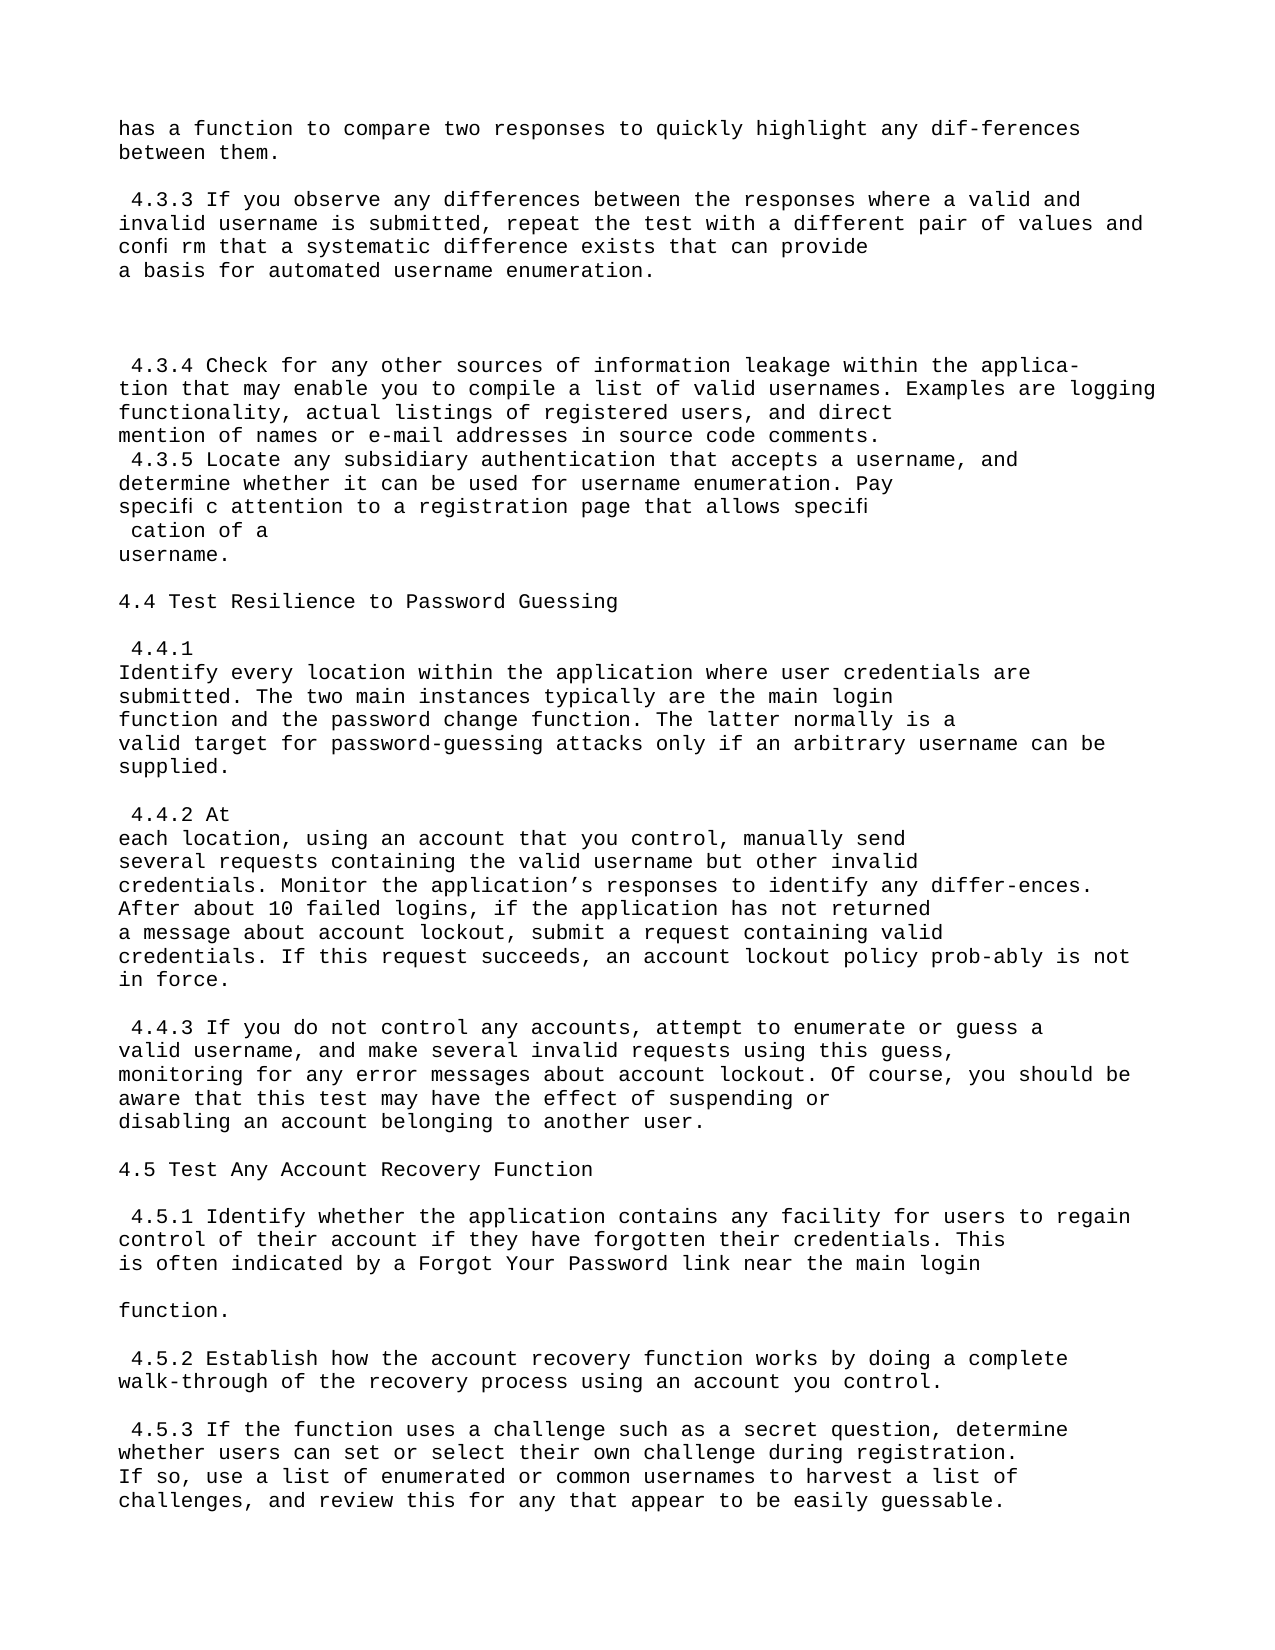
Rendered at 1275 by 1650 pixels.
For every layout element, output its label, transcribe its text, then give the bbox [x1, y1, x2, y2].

text valid target for password-guessing attacks only if an arbitrary username can be supplied. [118, 733, 1157, 780]
text control of their account if they have forgotten their credentials. This [118, 1229, 1157, 1253]
text a basis for automated username enumeration. [118, 260, 1157, 284]
text several requests containing the valid username but other invalid [118, 851, 1157, 875]
text 4.5.2 Establish how the account recovery function works by doing a complete [118, 1348, 1157, 1371]
text has a function to compare two responses to quickly highlight any dif-ferences between them. [118, 118, 1157, 165]
text challenges, and review this for any that appear to be easily guessable. [118, 1489, 1157, 1513]
text disabling an account belonging to another user. [118, 1111, 1157, 1135]
text valid username, and make several invalid requests using this guess, [118, 1040, 1157, 1064]
text invalid username is submitted, repeat the test with a different pair of values and conﬁ rm that a systematic difference exists that can provide [118, 213, 1157, 260]
text 4.4.3 If you do not control any accounts, attempt to enumerate or guess a [118, 1017, 1157, 1040]
text 4.5.3 If the function uses a challenge such as a secret question, determine [118, 1419, 1157, 1442]
text 4.5 Test Any Account Recovery Function [118, 1158, 1157, 1182]
text 4.5.1 Identify whether the application contains any facility for users to regain [118, 1206, 1157, 1229]
text determine whether it can be used for username enumeration. Pay [118, 473, 1157, 496]
text username. [118, 544, 1157, 567]
text a message about account lockout, submit a request containing valid [118, 922, 1157, 946]
text cation of a [118, 520, 1157, 544]
text 4.3.4 Check for any other sources of information leakage within the applica- [118, 354, 1157, 378]
text each location, using an account that you control, manually send [118, 827, 1157, 851]
text Identify every location within the application where user credentials are submitted. The two main instances typically are the main login [118, 662, 1157, 709]
text whether users can set or select their own challenge during registration. [118, 1442, 1157, 1466]
text is often indicated by a Forgot Your Password link near the main login [118, 1253, 1157, 1277]
text monitoring for any error messages about account lockout. Of course, you should be aware that this test may have the effect of suspending or [118, 1064, 1157, 1111]
text 4.4 Test Resilience to Password Guessing [118, 591, 1157, 615]
text tion that may enable you to compile a list of valid usernames. Examples are logging functionality, actual listings of registered users, and direct [118, 378, 1157, 426]
text 4.3.5 Locate any subsidiary authentication that accepts a username, and [118, 449, 1157, 473]
text walk-through of the recovery process using an account you control. [118, 1371, 1157, 1395]
text 4.4.1 [118, 638, 1157, 662]
text 4.3.3 If you observe any differences between the responses where a valid and [118, 189, 1157, 213]
text 4.4.2 At [118, 804, 1157, 827]
text function and the password change function. The latter normally is a [118, 709, 1157, 733]
text credentials. If this request succeeds, an account lockout policy prob-ably is not in force. [118, 946, 1157, 993]
text mention of names or e-mail addresses in source code comments. [118, 426, 1157, 449]
text speciﬁ c attention to a registration page that allows speciﬁ [118, 496, 1157, 520]
text credentials. Monitor the application’s responses to identify any differ-ences. After about 10 failed logins, if the application has not returned [118, 875, 1157, 922]
text function. [118, 1300, 1157, 1324]
text If so, use a list of enumerated or common usernames to harvest a list of [118, 1466, 1157, 1489]
